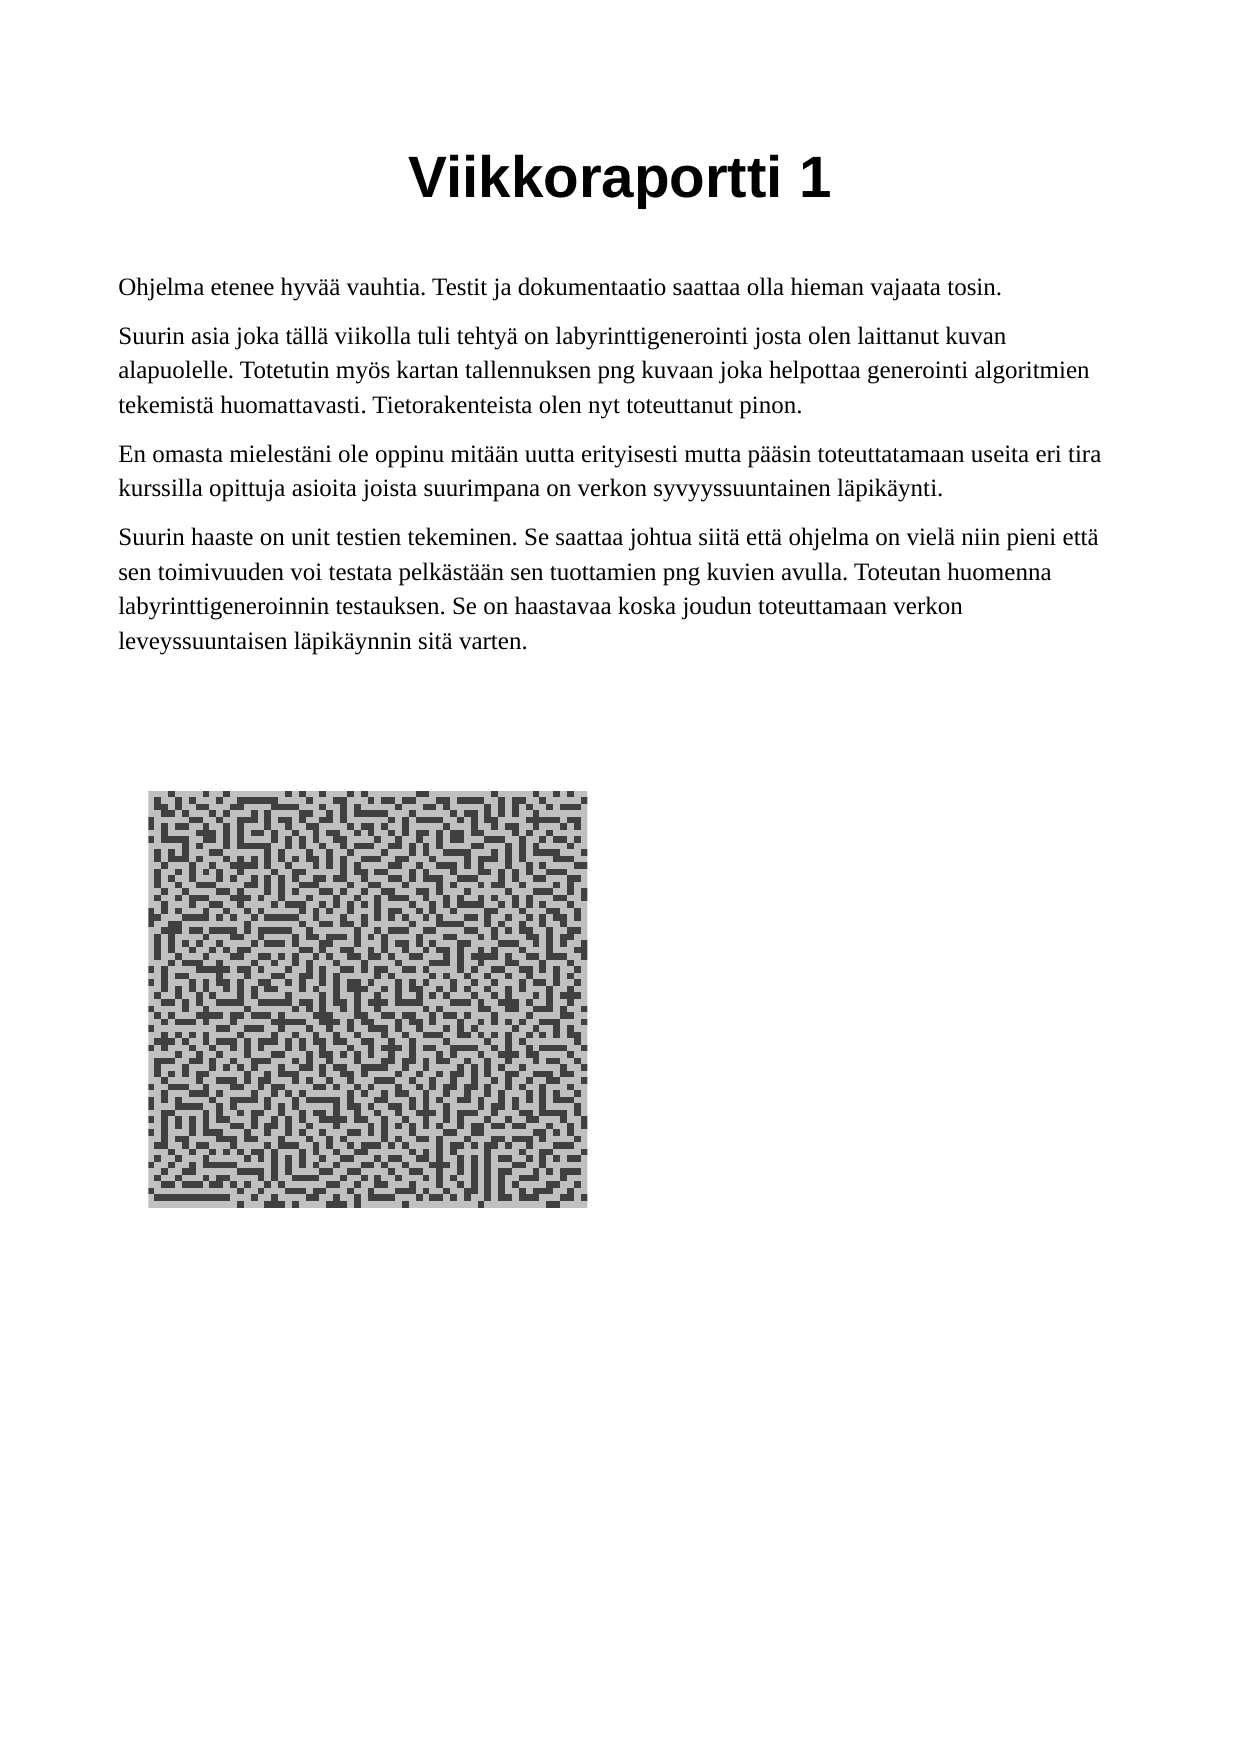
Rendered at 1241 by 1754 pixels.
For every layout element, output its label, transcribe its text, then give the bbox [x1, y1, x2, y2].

text Suurin haaste on unit testien tekeminen. Se saattaa johtua siitä että ohjelma on vielä niin pieni että sen toimivuuden voi testata pelkästään sen tuottamien png kuvien avulla. Toteutan huomenna labyrinttigeneroinnin testauksen. Se on haastavaa koska joudun toteuttamaan verkon leveyssuuntaisen läpikäynnin sitä varten. [118, 522, 1122, 654]
title Viikkoraportti 1 [118, 143, 1122, 210]
picture [148, 791, 588, 1208]
text Ohjelma etenee hyvää vauhtia. Testit ja dokumentaatio saattaa olla hieman vajaata tosin. [118, 272, 1122, 301]
text En omasta mielestäni ole oppinu mitään uutta erityisesti mutta pääsin toteuttatamaan useita eri tira kurssilla opittuja asioita joista suurimpana on verkon syvyyssuuntainen läpikäynti. [118, 439, 1122, 502]
text Suurin asia joka tällä viikolla tuli tehtyä on labyrinttigenerointi josta olen laittanut kuvan alapuolelle. Totetutin myös kartan tallennuksen png kuvaan joka helpottaa generointi algoritmien tekemistä huomattavasti. Tietorakenteista olen nyt toteuttanut pinon. [118, 321, 1122, 418]
